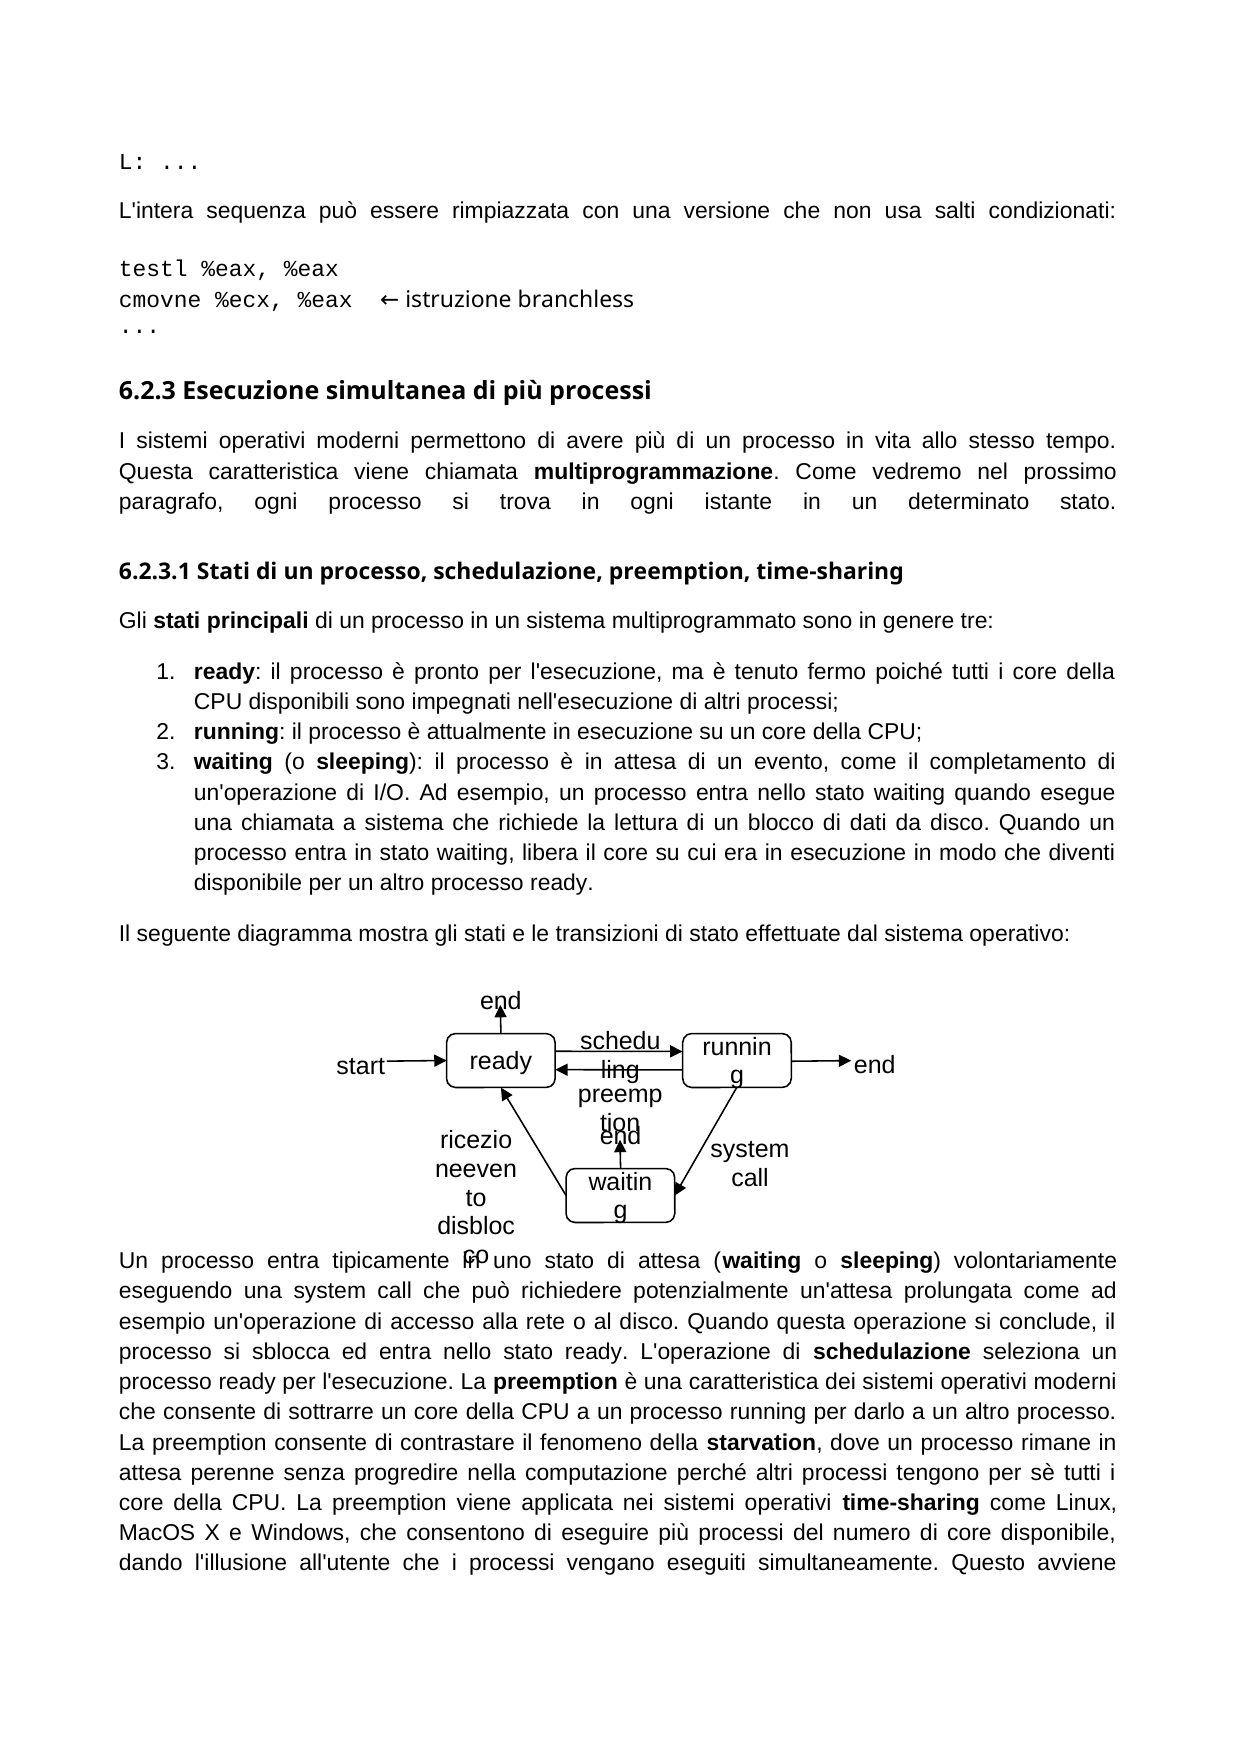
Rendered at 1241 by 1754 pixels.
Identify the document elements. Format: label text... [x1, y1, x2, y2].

text Gli stati principali di un processo in un sistema multiprogrammato sono in genere tre: [119, 607, 1117, 633]
text L: ... [119, 150, 1117, 176]
subtitle 6.2.3 Esecuzione simultanea di più processi [119, 373, 1117, 407]
text I sistemi operativi moderni permettono di avere più di un processo in vita allo stesso tempo. Questa caratteristica viene chiamata multiprogrammazione. Come vedremo nel prossimo paragrafo, ogni processo si trova in ogni istante in un determinato stato. [119, 427, 1117, 544]
list running: il processo è attualmente in esecuzione su un core della CPU; [156, 718, 1117, 744]
text Il seguente diagramma mostra gli stati e le transizioni di stato effettuate dal sistema operativo: [119, 920, 1117, 947]
list waiting (o sleeping): il processo è in attesa di un evento, come il completamento di un'operazione di I/O. Ad esempio, un processo entra nello stato waiting quando esegue una chiamata a sistema che richiede la lettura di un blocco di dati da disco. Quando un processo entra in stato waiting, libera il core su cui era in esecuzione in modo che diventi disponibile per un altro processo ready. [156, 748, 1117, 896]
text ... [119, 314, 1117, 366]
list ready: il processo è pronto per l'esecuzione, ma è tenuto fermo poiché tutti i core della CPU disponibili sono impegnati nell'esecuzione di altri processi; [156, 658, 1117, 714]
text L'intera sequenza può essere rimpiazzata con una versione che non usa salti condizionati: [119, 197, 1117, 253]
text testl %eax, %eax [119, 257, 1117, 283]
text cmovne %ecx, %eax ← istruzione branchless [119, 283, 1117, 314]
subtitle 6.2.3.1 Stati di un processo, schedulazione, preemption, time-sharing [119, 554, 1117, 586]
text Un processo entra tipicamente in uno stato di attesa (waiting o sleeping) volontariamente eseguendo una system call che può richiedere potenzialmente un'attesa prolungata come ad esempio un'operazione di accesso alla rete o al disco. Quando questa operazione si conclude, il processo si sblocca ed entra nello stato ready. L'operazione di schedulazione seleziona un processo ready per l'esecuzione. La preemption è una caratteristica dei sistemi operativi moderni che consente di sottrarre un core della CPU a un processo running per darlo a un altro processo. La preemption consente di contrastare il fenomeno della starvation, dove un processo rimane in attesa perenne senza progredire nella computazione perché altri processi tengono per sè tutti i core della CPU. La preemption viene applicata nei sistemi operativi time-sharing come Linux, MacOS X e Windows, che consentono di eseguire più processi del numero di core disponibile, dando l'illusione all'utente che i processi vengano eseguiti simultaneamente. Questo avviene [119, 1247, 1117, 1576]
